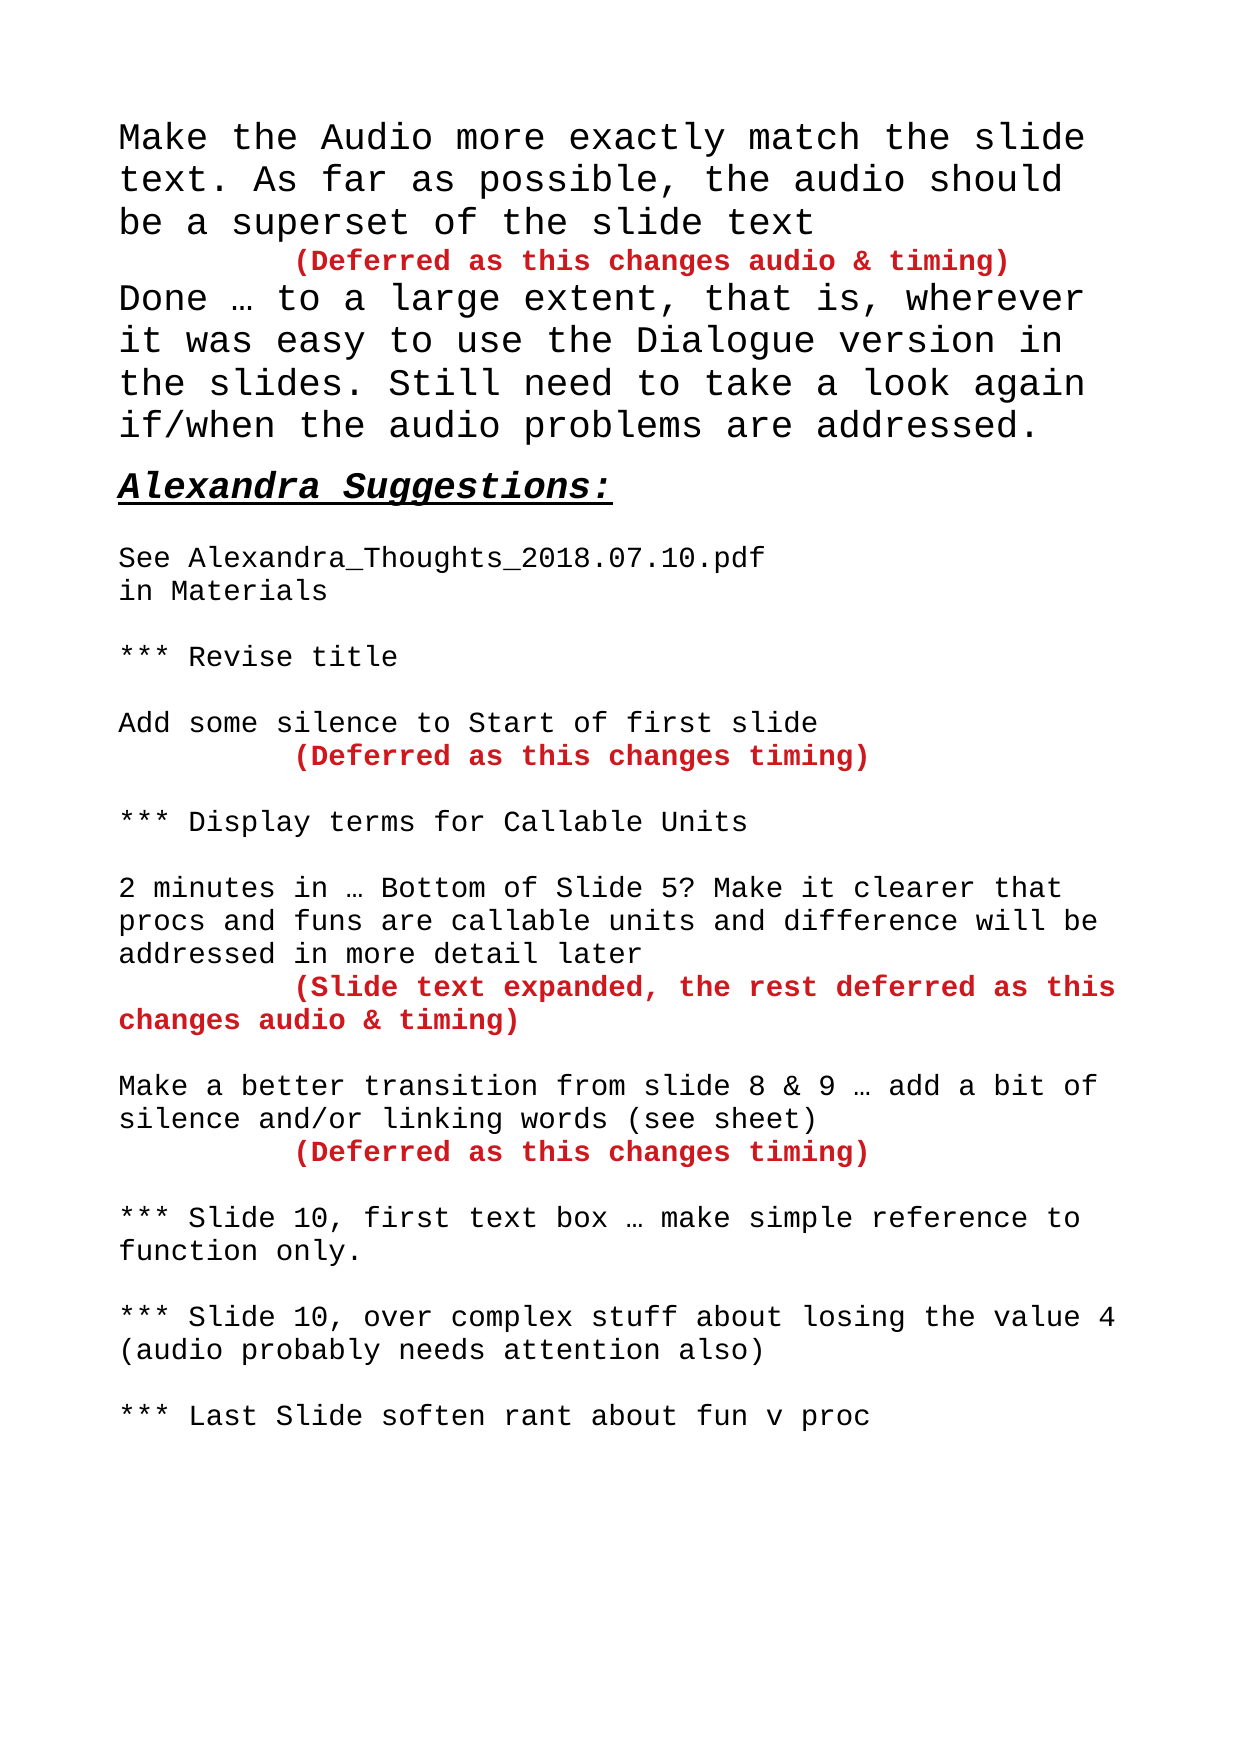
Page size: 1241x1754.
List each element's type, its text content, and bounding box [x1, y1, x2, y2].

text (Deferred as this changes audio & timing) [118, 246, 1122, 279]
text Done … to a large extent, that is, wherever it was easy to use the Dialogue version in the slides. Still need to take a look again if/when the audio problems are addressed. [118, 279, 1122, 449]
text See Alexandra_Thoughts_2018.07.10.pdf [118, 543, 1122, 576]
text *** Last Slide soften rant about fun v proc [118, 1402, 1122, 1434]
text Add some silence to Start of first slide [118, 708, 1122, 741]
text *** Display terms for Callable Units [118, 807, 1122, 840]
text Alexandra Suggestions: [118, 467, 1122, 510]
text *** Slide 10, first text box … make simple reference to function only. [118, 1203, 1122, 1269]
text 2 minutes in … Bottom of Slide 5? Make it clearer that procs and funs are callable units and difference will be addressed in more detail later [118, 873, 1122, 972]
text *** Revise title [118, 642, 1122, 675]
text (Slide text expanded, the rest deferred as this changes audio & timing) [118, 972, 1122, 1038]
text *** Slide 10, over complex stuff about losing the value 4 (audio probably needs attention also) [118, 1302, 1122, 1368]
text Make the Audio more exactly match the slide text. As far as possible, the audio should be a superset of the slide text [118, 118, 1122, 246]
text (Deferred as this changes timing) [118, 1137, 1122, 1170]
text Make a better transition from slide 8 & 9 … add a bit of silence and/or linking words (see sheet) [118, 1071, 1122, 1137]
text (Deferred as this changes timing) [118, 741, 1122, 774]
text in Materials [118, 576, 1122, 609]
